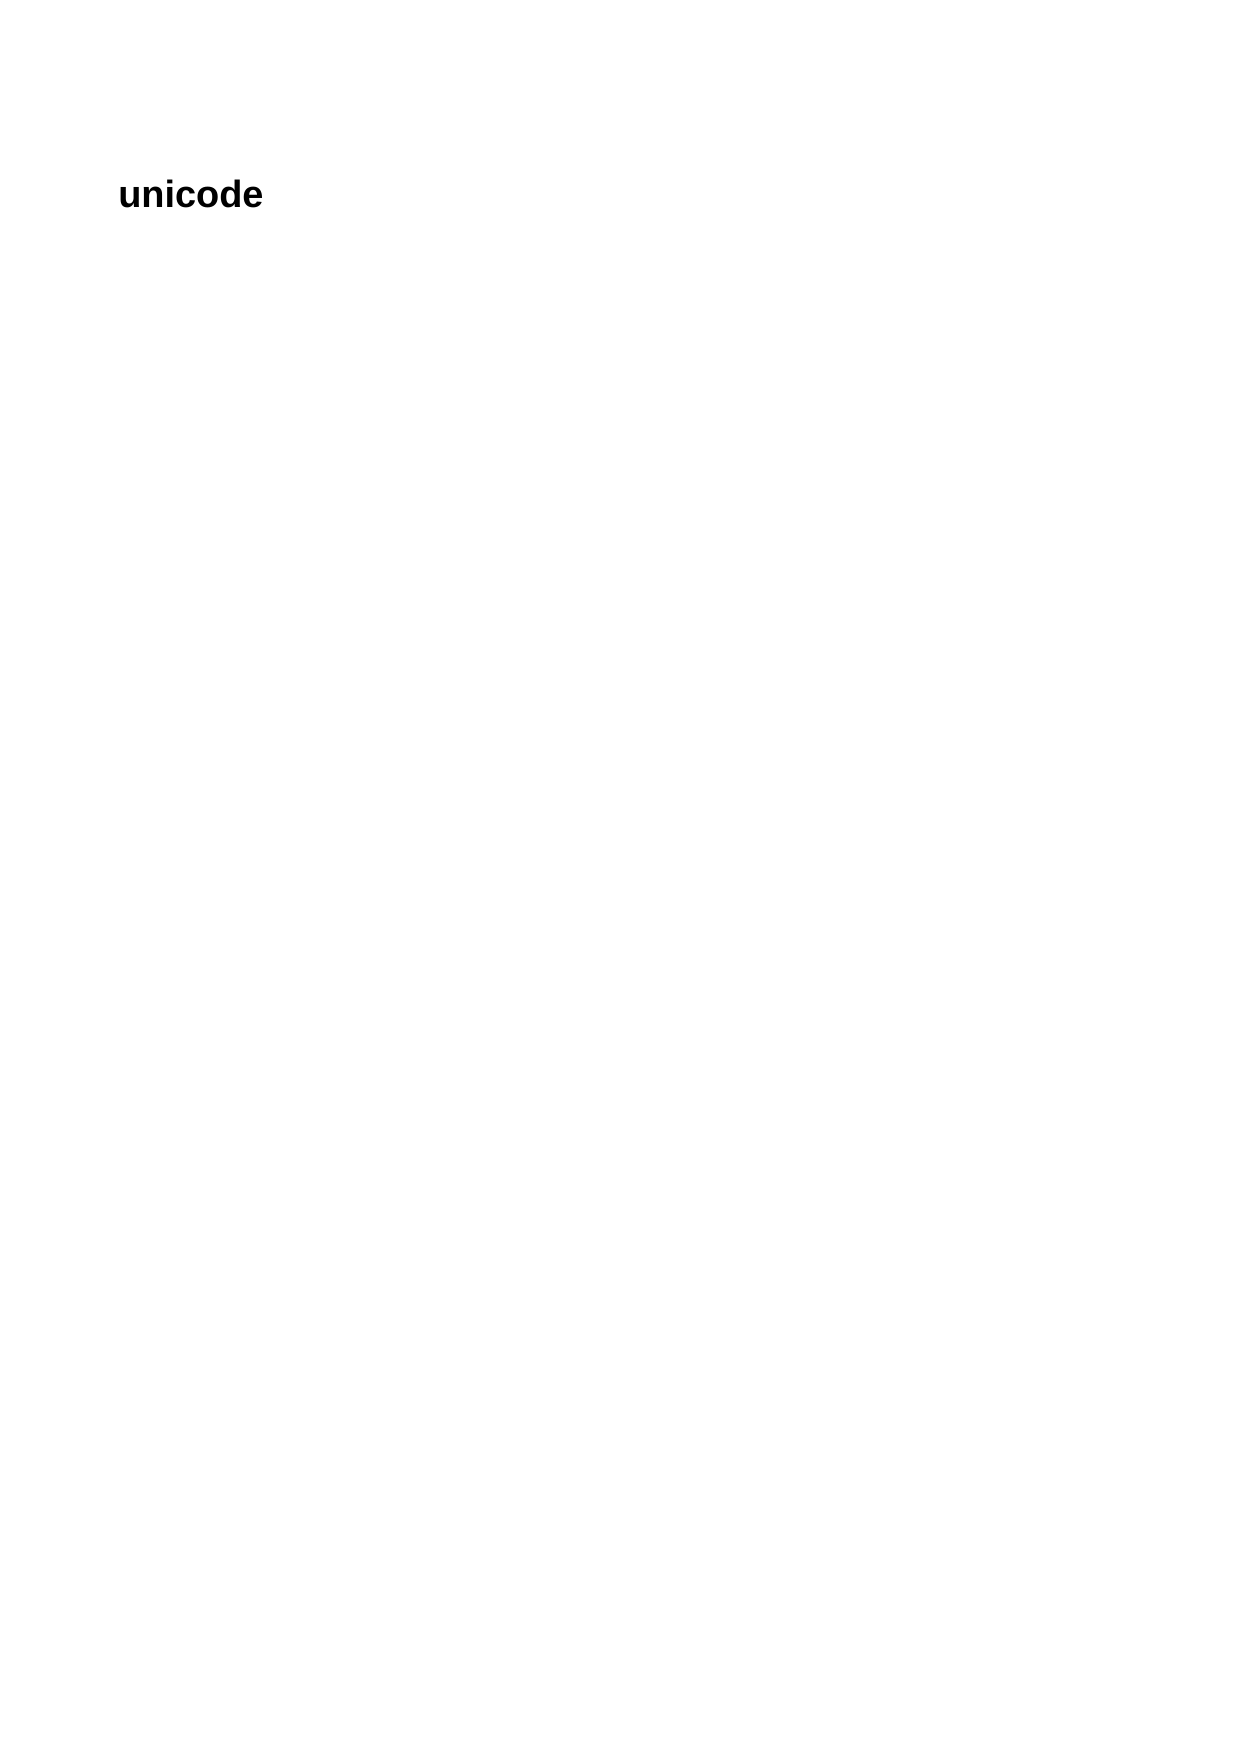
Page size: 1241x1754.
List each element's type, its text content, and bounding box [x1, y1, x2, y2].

subtitle unicode [118, 172, 1122, 216]
